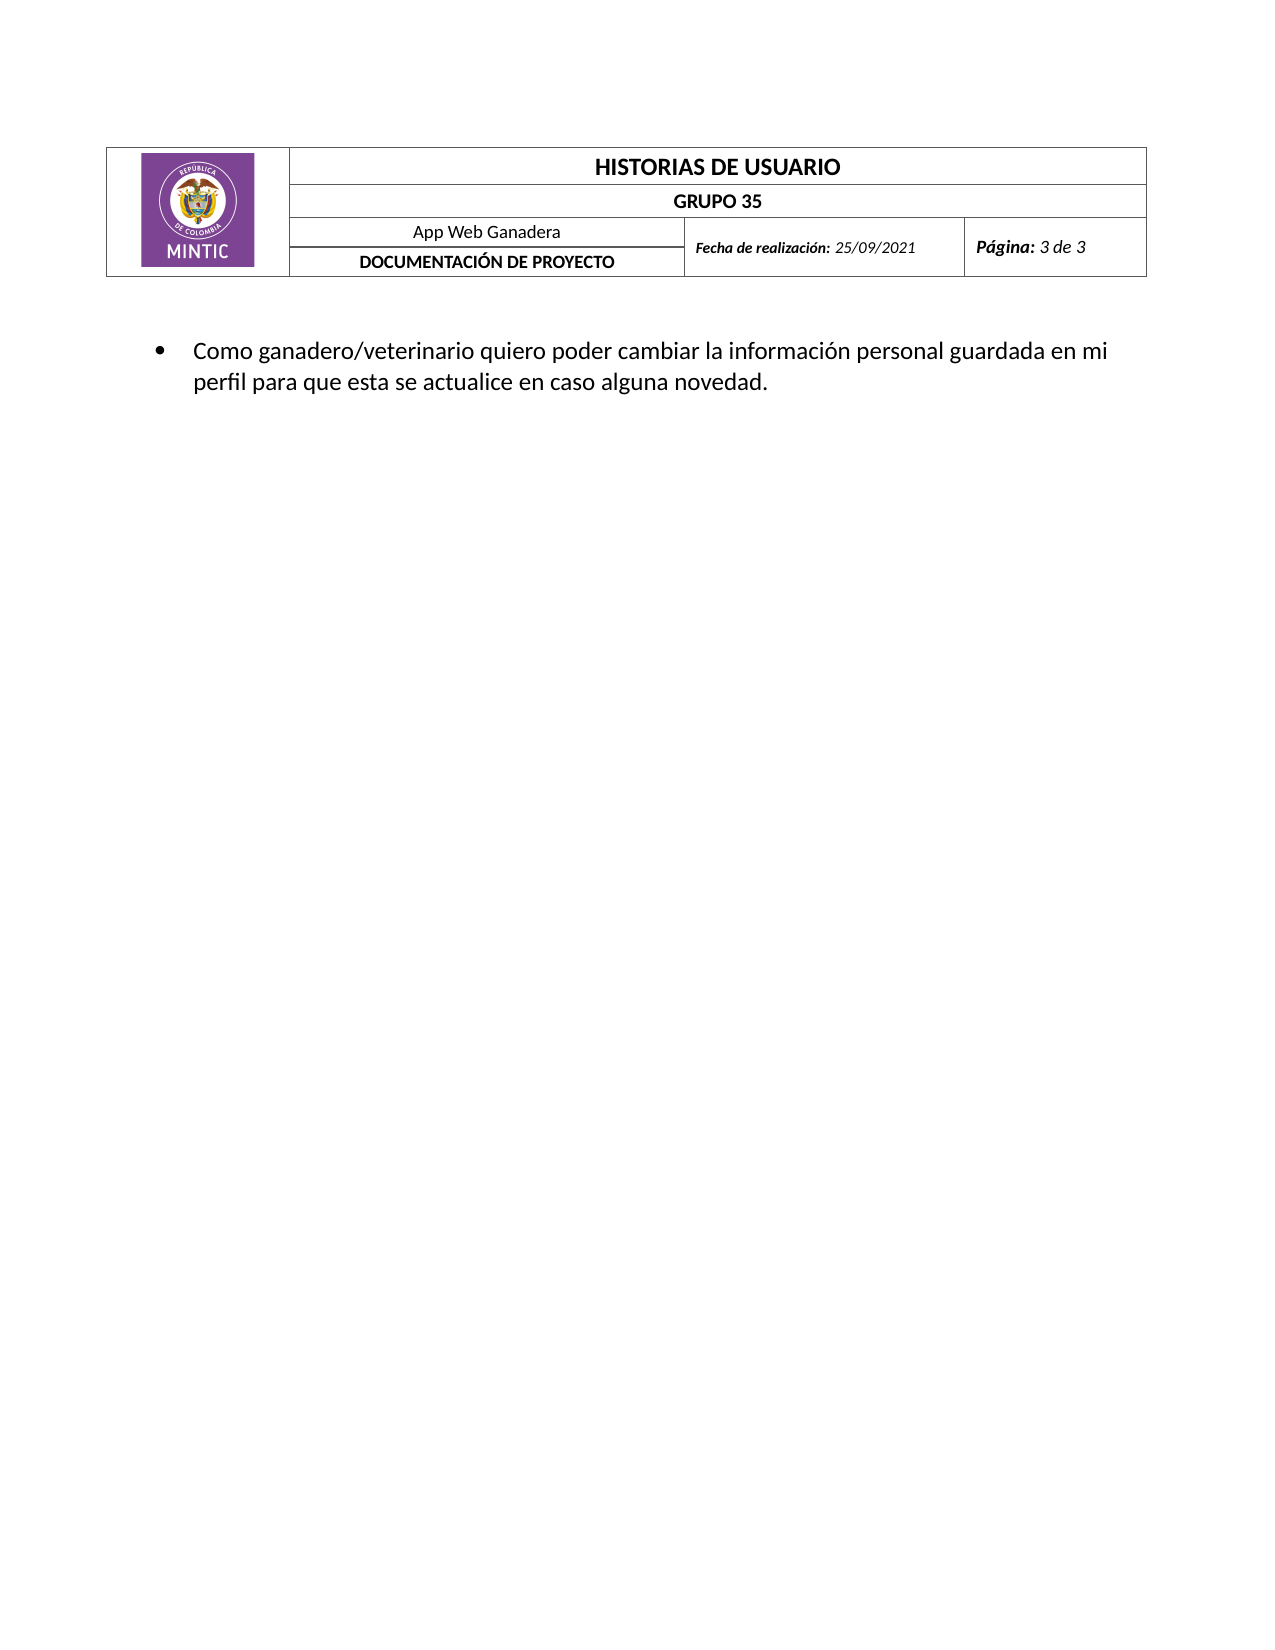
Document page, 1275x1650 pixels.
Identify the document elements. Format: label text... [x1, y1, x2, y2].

list Como ganadero/veterinario quiero poder cambiar la información personal guardada en mi perfil para que esta se actualice en caso alguna novedad. [156, 335, 1157, 396]
picture [141, 153, 255, 267]
